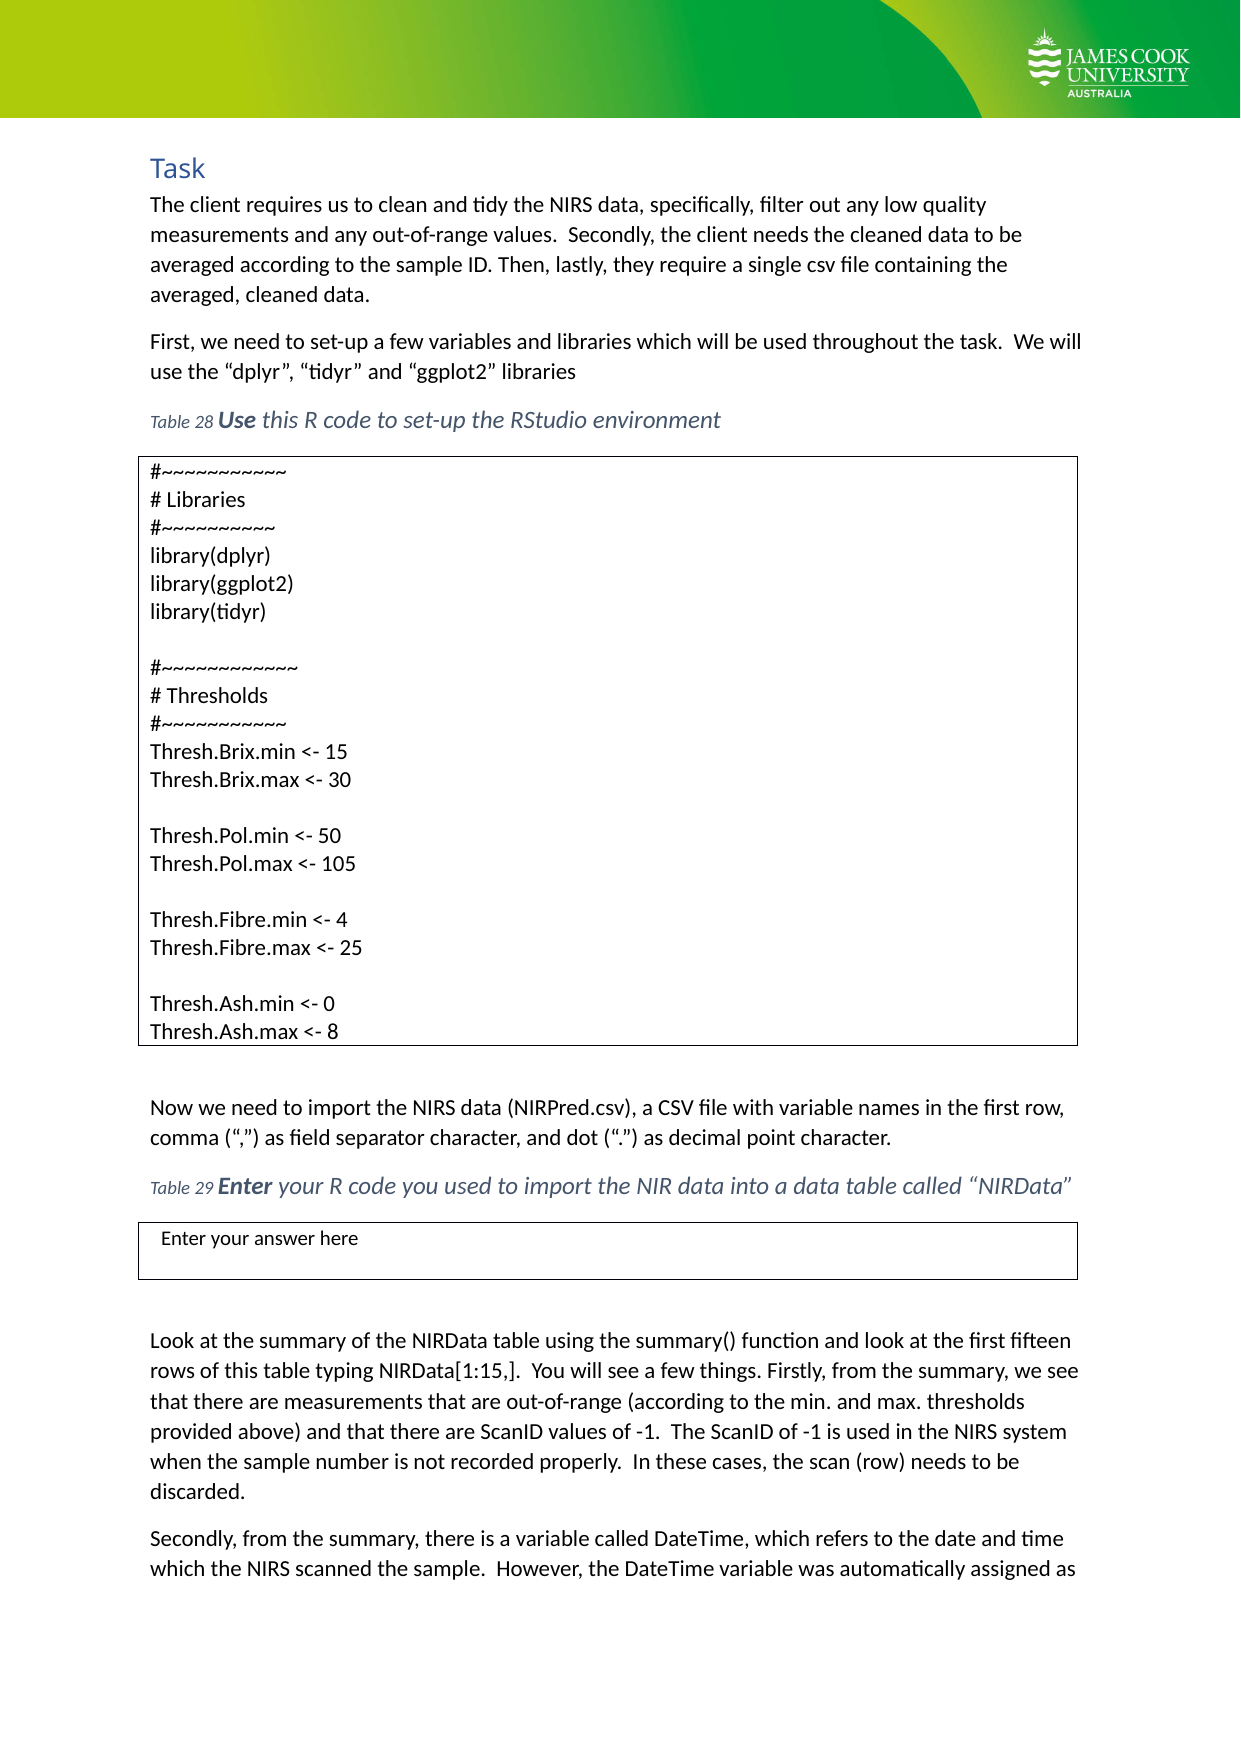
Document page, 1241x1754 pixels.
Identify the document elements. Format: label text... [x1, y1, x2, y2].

picture [0, 0, 1241, 118]
table_header Enter your answer here [139, 1223, 1077, 1278]
text Now we need to import the NIRS data (NIRPred.csv), a CSV file with variable names in the first row, comma (“,”) as field separator character, and dot (“.”) as decimal point character. [150, 1093, 1090, 1151]
table_header #~~~~~~~~~~~ # Libraries #~~~~~~~~~~ library(dplyr) library(ggplot2) library(tidyr) #~~~~~~~~~~~~ # Thresholds #~~~~~~~~~~~ Thresh.Brix.min <- 15 Thresh.Brix.max <- 30 Thresh.Pol.min <- 50 Thresh.Pol.max <- 105 Thresh.Fibre.min <- 4 Thresh.Fibre.max <- 25 Thresh.Ash.min <- 0 Thresh.Ash.max <- 8 [139, 457, 1077, 1045]
text The client requires us to clean and tidy the NIRS data, specifically, filter out any low quality measurements and any out-of-range values. Secondly, the client needs the cleaned data to be averaged according to the sample ID. Then, lastly, they require a single csv file containing the averaged, cleaned data. [150, 190, 1090, 308]
subtitle Task [150, 150, 1090, 187]
text Look at the summary of the NIRData table using the summary() function and look at the first fifteen rows of this table typing NIRData[1:15,]. You will see a few things. Firstly, from the summary, we see that there are measurements that are out-of-range (according to the min. and max. thresholds provided above) and that there are ScanID values of -1. The ScanID of -1 is used in the NIRS system when the sample number is not recorded properly. In these cases, the scan (row) needs to be discarded. [150, 1326, 1090, 1506]
text Secondly, from the summary, there is a variable called DateTime, which refers to the date and time which the NIRS scanned the sample. However, the DateTime variable was automatically assigned as [150, 1524, 1090, 1583]
text Table 28 Use this R code to set-up the RStudio environment [150, 404, 1090, 435]
text Table 29 Enter your R code you used to import the NIR data into a data table called “NIRData” [150, 1170, 1090, 1201]
text First, we need to set-up a few variables and libraries which will be used throughout the task. We will use the “dplyr”, “tidyr” and “ggplot2” libraries [150, 327, 1090, 386]
